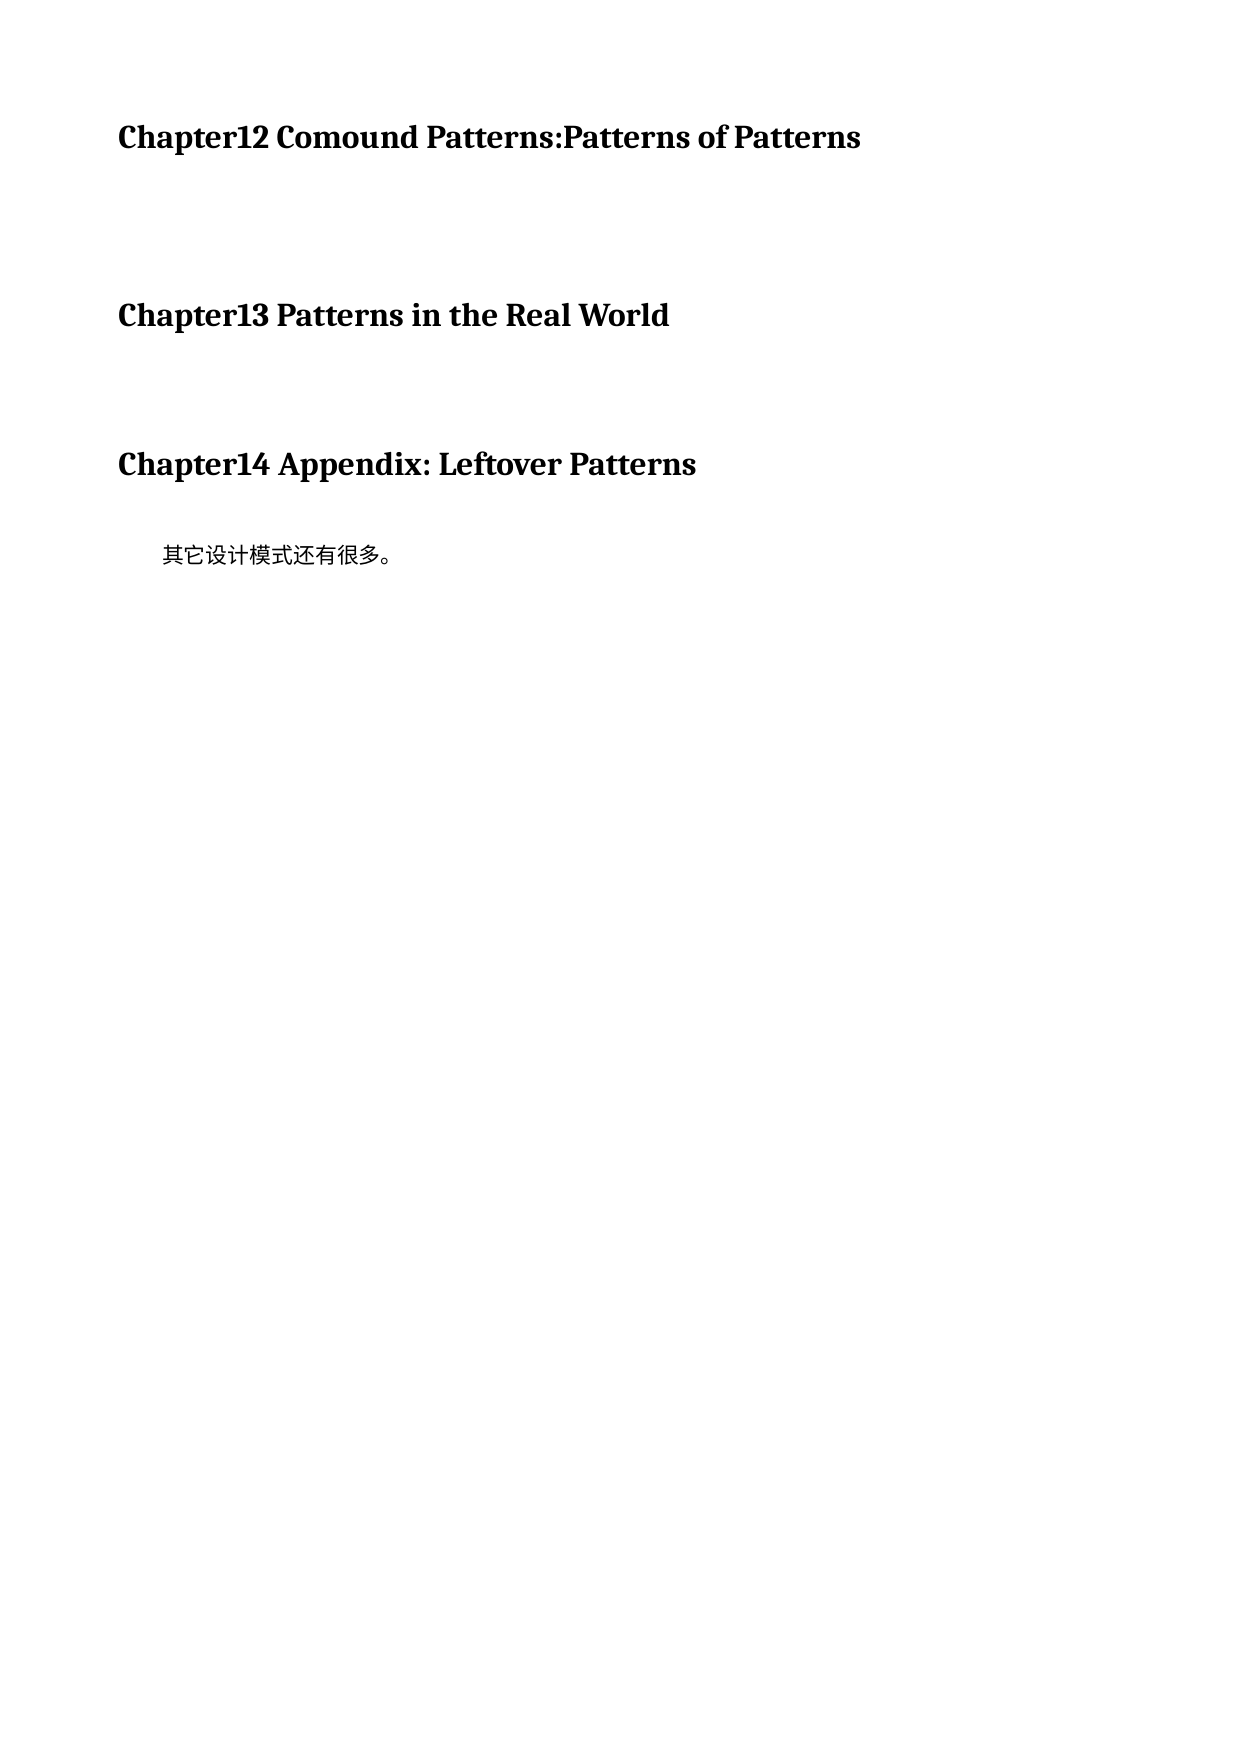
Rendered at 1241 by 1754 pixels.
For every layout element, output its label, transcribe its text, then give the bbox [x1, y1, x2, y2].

subtitle Chapter14 Appendix: Leftover Patterns [118, 445, 1122, 483]
subtitle Chapter12 Comound Patterns:Patterns of Patterns [118, 118, 1122, 156]
subtitle Chapter13 Patterns in the Real World [118, 296, 1122, 334]
text 其它设计模式还有很多。 [118, 538, 1122, 570]
